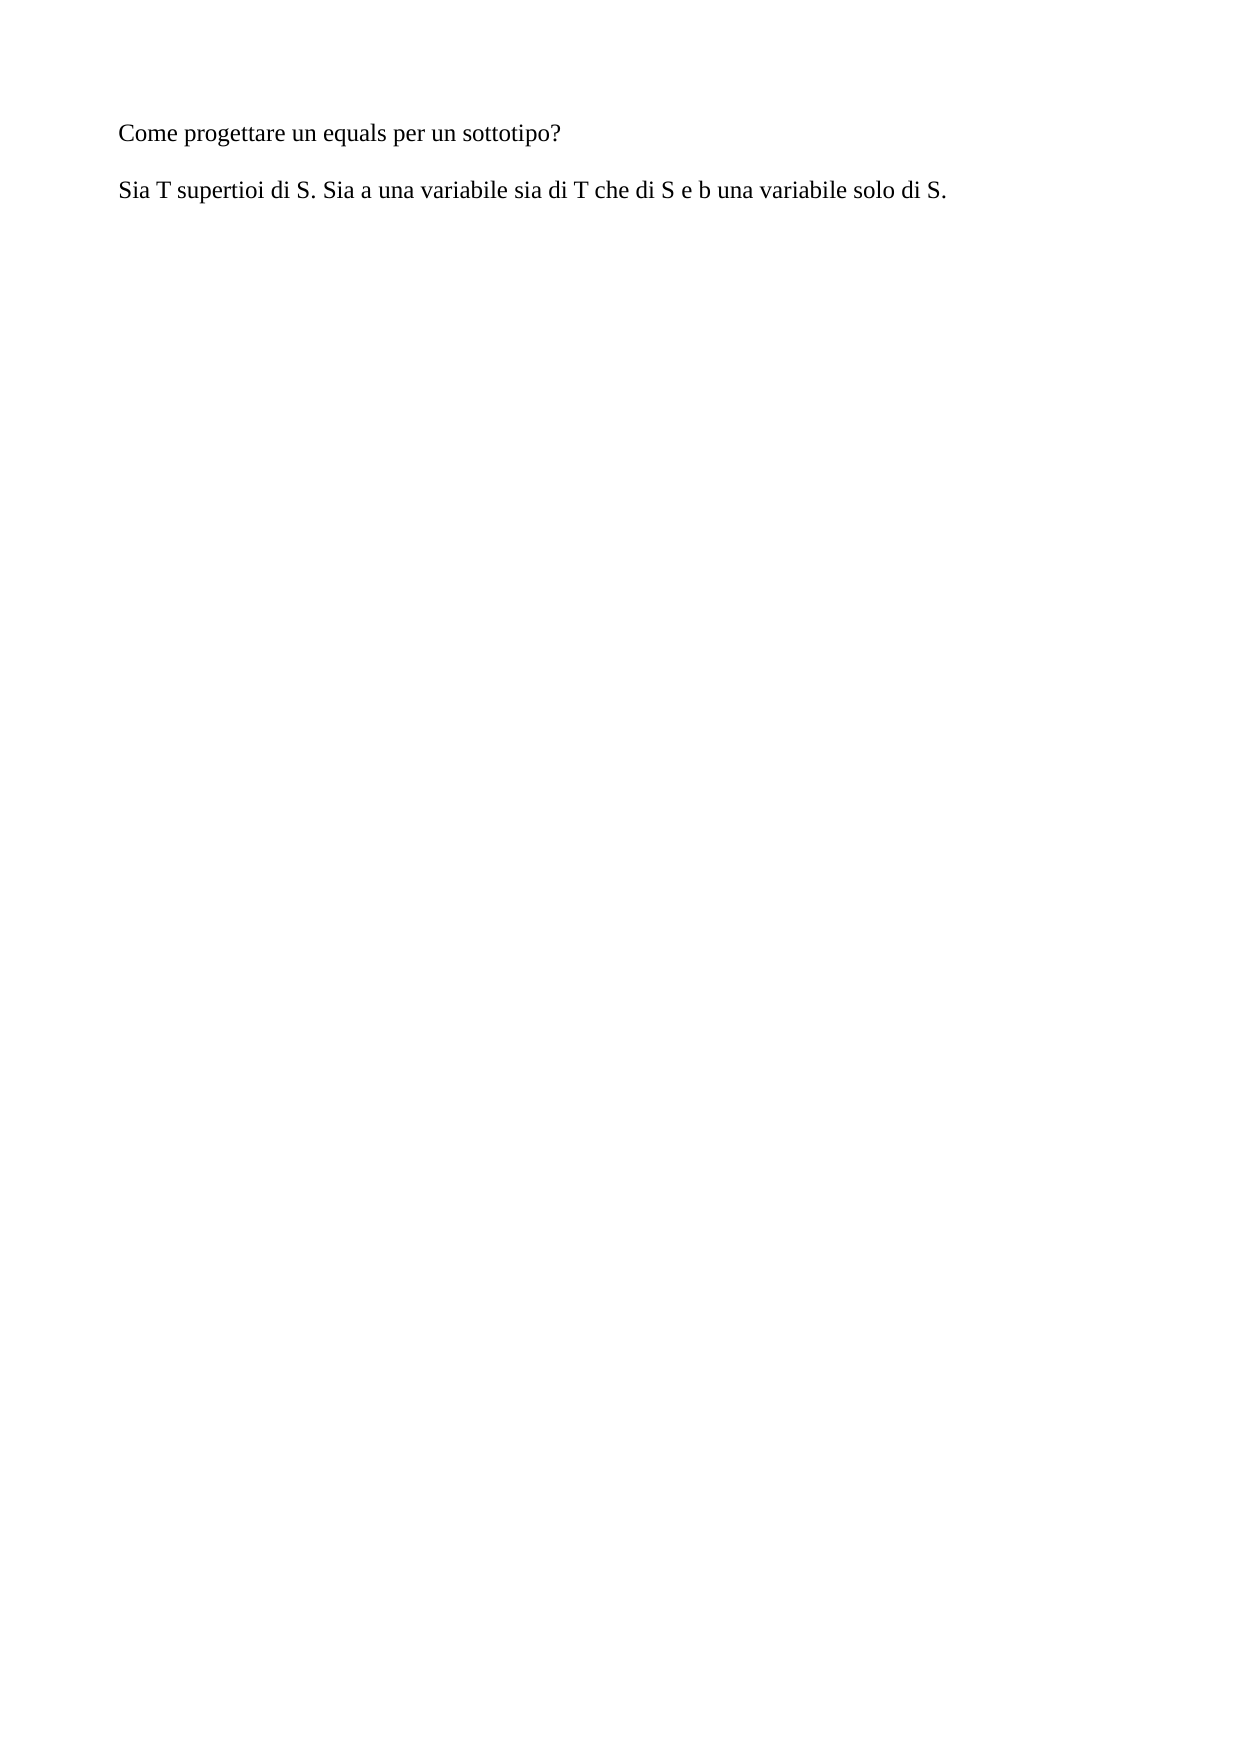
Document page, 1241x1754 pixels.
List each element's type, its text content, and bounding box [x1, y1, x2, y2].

text Come progettare un equals per un sottotipo? [118, 118, 1122, 147]
text Sia T supertioi di S. Sia a una variabile sia di T che di S e b una variabile solo di S. [118, 176, 1122, 204]
